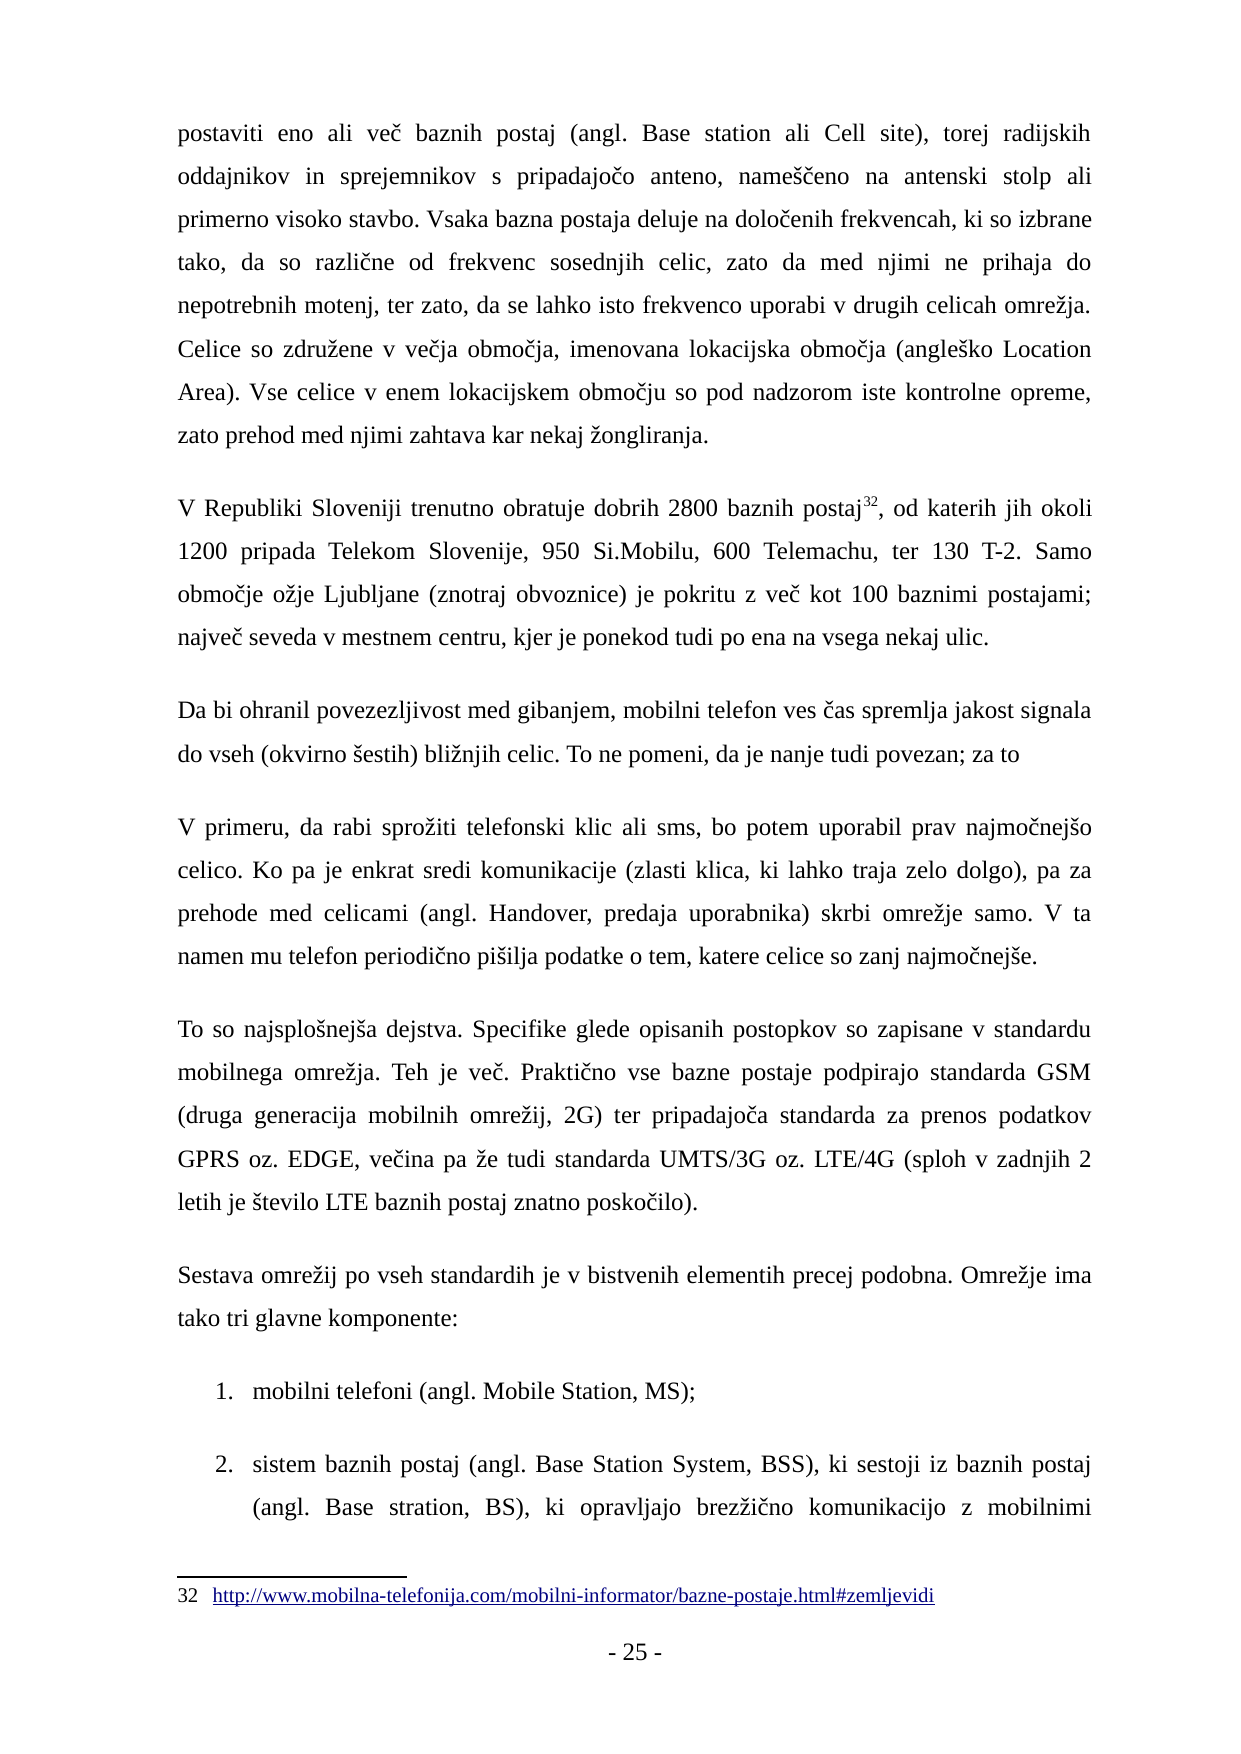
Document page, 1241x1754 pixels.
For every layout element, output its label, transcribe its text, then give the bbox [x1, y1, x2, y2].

text http://www.mobilna-telefonija.com/mobilni-informator/bazne-postaje.html#zemljevidi [177, 1583, 1093, 1607]
text Sestava omrežij po vseh standardih je v bistvenih elementih precej podobna. Omrežje ima tako tri glavne komponente: [177, 1260, 1093, 1332]
text To so najsplošnejša dejstva. Specifike glede opisanih postopkov so zapisane v standardu mobilnega omrežja. Teh je več. Praktično vse bazne postaje podpirajo standarda GSM (druga generacija mobilnih omrežij, 2G) ter pripadajoča standarda za prenos podatkov GPRS oz. EDGE, večina pa že tudi standarda UMTS/3G oz. LTE/4G (sploh v zadnjih 2 letih je število LTE baznih postaj znatno poskočilo). [177, 1014, 1093, 1216]
text postaviti eno ali več baznih postaj (angl. Base station ali Cell site), torej radijskih oddajnikov in sprejemnikov s pripadajočo anteno, nameščeno na antenski stolp ali primerno visoko stavbo. Vsaka bazna postaja deluje na določenih frekvencah, ki so izbrane tako, da so različne od frekvenc sosednjih celic, zato da med njimi ne prihaja do nepotrebnih motenj, ter zato, da se lahko isto frekvenco uporabi v drugih celicah omrežja. Celice so združene v večja območja, imenovana lokacijska območja (angleško Location Area). Vse celice v enem lokacijskem območju so pod nadzorom iste kontrolne opreme, zato prehod med njimi zahtava kar nekaj žongliranja. [177, 118, 1093, 449]
text V Republiki Sloveniji trenutno obratuje dobrih 2800 baznih postaj, od katerih jih okoli 1200 pripada Telekom Slovenije, 950 Si.Mobilu, 600 Telemachu, ter 130 T-2. Samo območje ožje Ljubljane (znotraj obvoznice) je pokritu z več kot 100 baznimi postajami; največ seveda v mestnem centru, kjer je ponekod tudi po ena na vsega nekaj ulic. [177, 493, 1093, 651]
list sistem baznih postaj (angl. Base Station System, BSS), ki sestoji iz baznih postaj (angl. Base stration, BS), ki opravljajo brezžično komunikacijo z mobilnimi [215, 1449, 1093, 1521]
text V primeru, da rabi sprožiti telefonski klic ali sms, bo potem uporabil prav najmočnejšo celico. Ko pa je enkrat sredi komunikacije (zlasti klica, ki lahko traja zelo dolgo), pa za prehode med celicami (angl. Handover, predaja uporabnika) skrbi omrežje samo. V ta namen mu telefon periodično pišilja podatke o tem, katere celice so zanj najmočnejše. [177, 812, 1093, 970]
list mobilni telefoni (angl. Mobile Station, MS); [215, 1376, 1093, 1405]
text Da bi ohranil povezezljivost med gibanjem, mobilni telefon ves čas spremlja jakost signala do vseh (okvirno šestih) bližnjih celic. To ne pomeni, da je nanje tudi povezan; za to [177, 696, 1093, 767]
